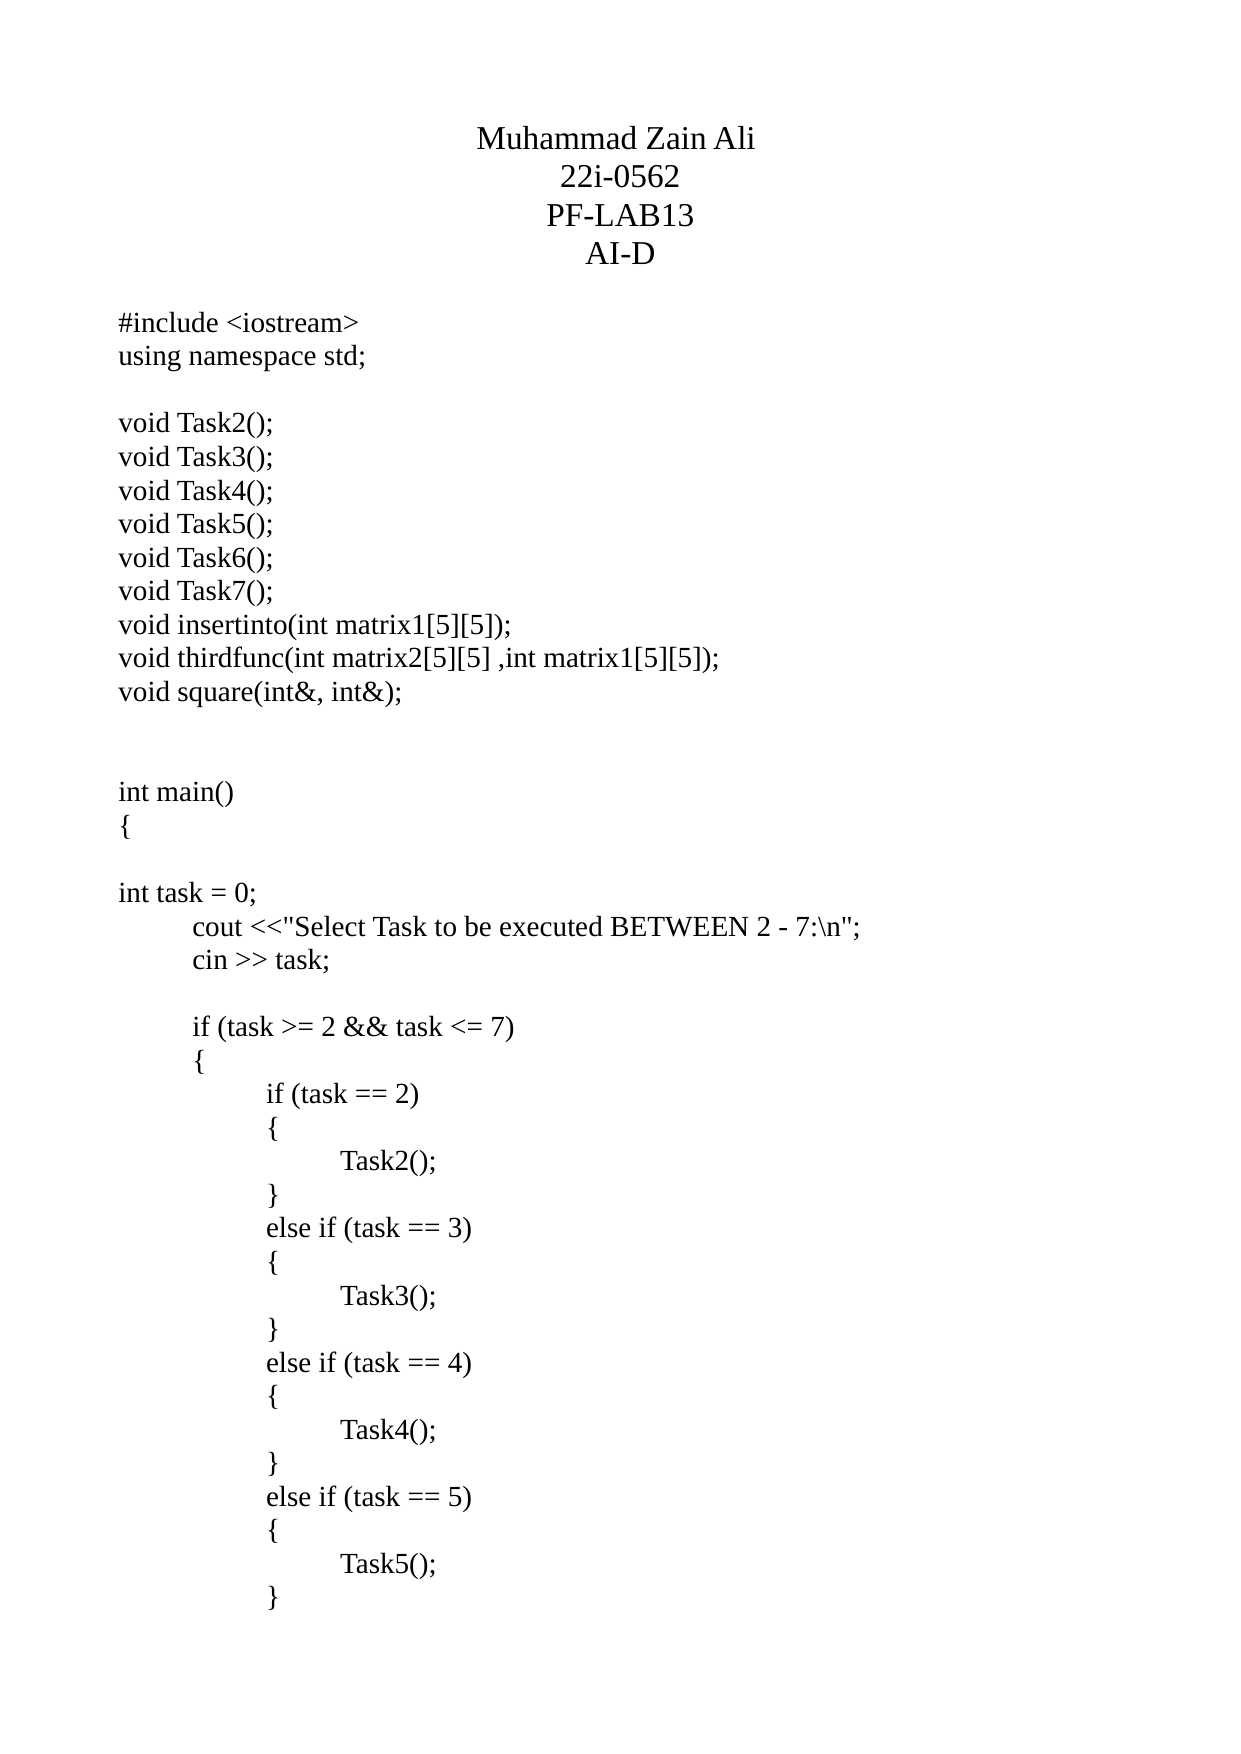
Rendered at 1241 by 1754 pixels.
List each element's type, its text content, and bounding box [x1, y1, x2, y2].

text PF-LAB13 [118, 195, 1122, 233]
text cout <<"Select Task to be executed BETWEEN 2 - 7:\n"; [118, 909, 1122, 942]
text cin >> task; [118, 942, 1122, 976]
text else if (task == 5) [118, 1479, 1122, 1512]
text void Task4(); [118, 473, 1122, 506]
text { [118, 1110, 1122, 1143]
text Muhammad Zain Ali [118, 118, 1122, 156]
text void Task5(); [118, 506, 1122, 540]
text Task4(); [118, 1412, 1122, 1445]
text Task5(); [118, 1546, 1122, 1579]
text Task3(); [118, 1278, 1122, 1311]
text void Task3(); [118, 439, 1122, 473]
text } [118, 1311, 1122, 1345]
text Task2(); [118, 1143, 1122, 1177]
text int main() [118, 774, 1122, 808]
text void Task7(); [118, 573, 1122, 607]
text using namespace std; [118, 338, 1122, 372]
text void Task2(); [118, 406, 1122, 439]
text void square(int&, int&); [118, 674, 1122, 707]
text int task = 0; [118, 875, 1122, 909]
text { [118, 1378, 1122, 1412]
text { [118, 808, 1122, 842]
text if (task == 2) [118, 1076, 1122, 1110]
text else if (task == 4) [118, 1345, 1122, 1378]
text #include <iostream> [118, 305, 1122, 338]
text else if (task == 3) [118, 1211, 1122, 1244]
text void insertinto(int matrix1[5][5]); [118, 607, 1122, 640]
text } [118, 1579, 1122, 1613]
text } [118, 1177, 1122, 1211]
text AI-D [118, 233, 1122, 271]
text { [118, 1043, 1122, 1076]
text 22i-0562 [118, 156, 1122, 195]
text if (task >= 2 && task <= 7) [118, 1009, 1122, 1043]
text { [118, 1244, 1122, 1278]
text } [118, 1445, 1122, 1479]
text void Task6(); [118, 540, 1122, 573]
text void thirdfunc(int matrix2[5][5] ,int matrix1[5][5]); [118, 640, 1122, 674]
text { [118, 1512, 1122, 1546]
